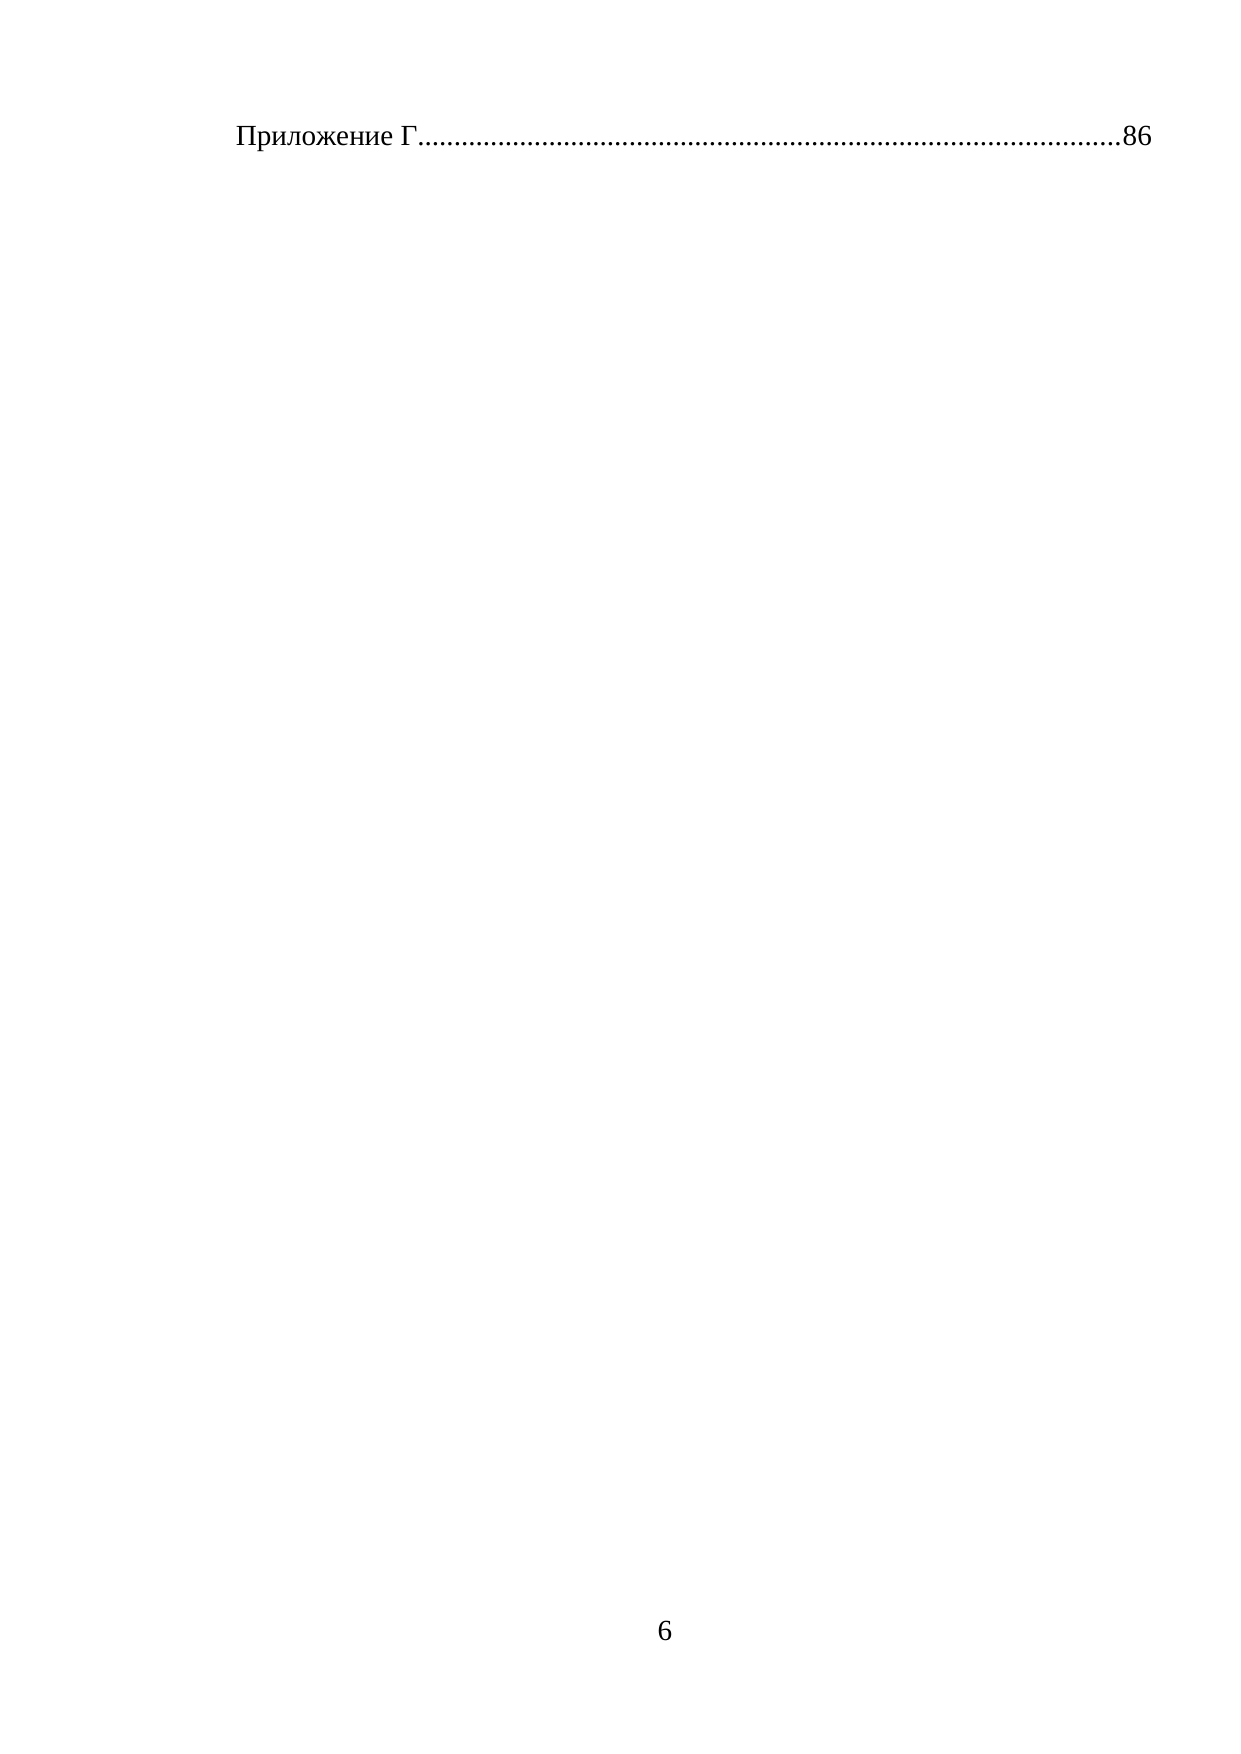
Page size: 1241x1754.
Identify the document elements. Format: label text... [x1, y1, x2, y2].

text Приложение Г 86 [236, 118, 1152, 152]
